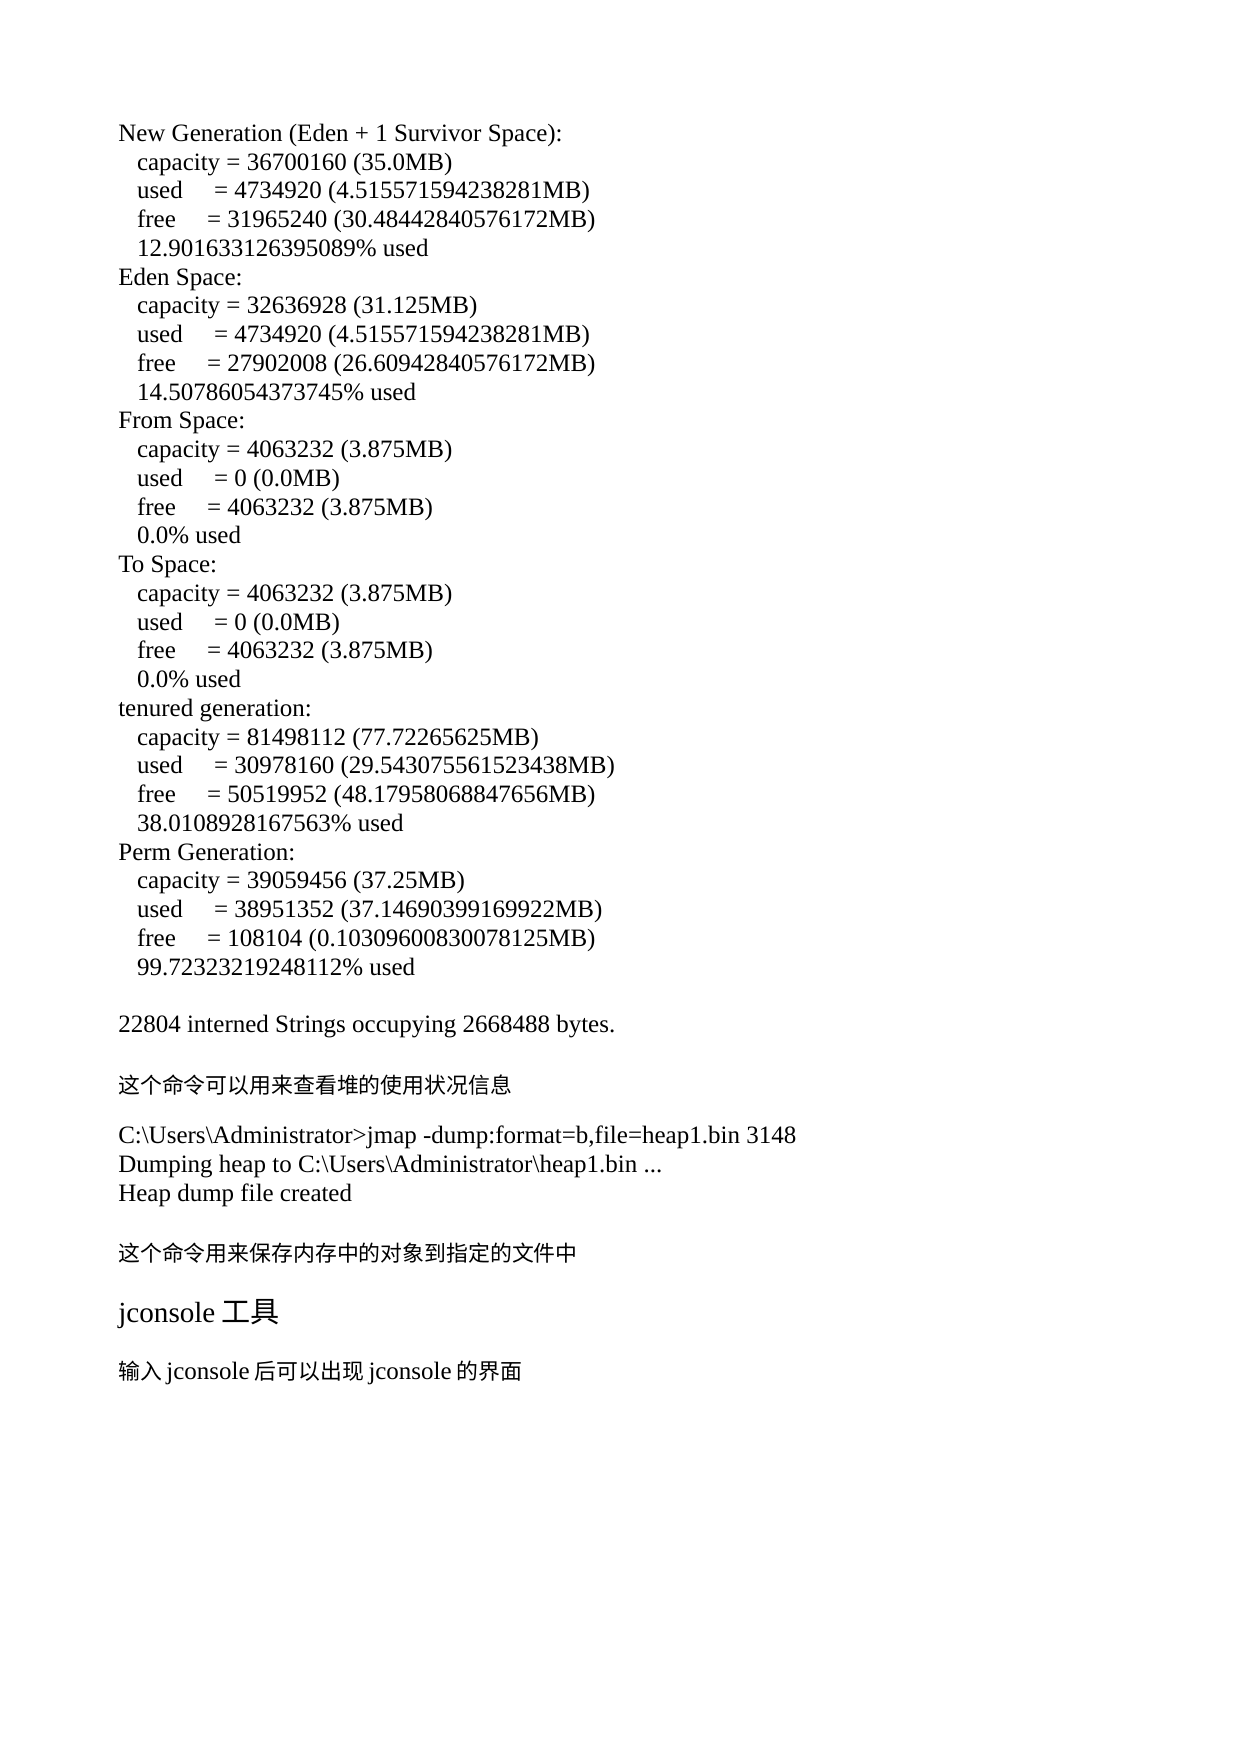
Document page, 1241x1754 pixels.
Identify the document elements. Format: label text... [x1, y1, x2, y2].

text tenured generation: [118, 693, 1122, 722]
text jconsole工具 [118, 1288, 1122, 1331]
text Eden Space: [118, 262, 1122, 291]
text capacity = 39059456 (37.25MB) [118, 866, 1122, 894]
text capacity = 36700160 (35.0MB) [118, 147, 1122, 176]
text used = 38951352 (37.14690399169922MB) [118, 894, 1122, 923]
text used = 30978160 (29.543075561523438MB) [118, 751, 1122, 779]
text 输入jconsole后可以出现jconsole的界面 [118, 1354, 1122, 1385]
text New Generation (Eden + 1 Survivor Space): [118, 118, 1122, 147]
text capacity = 32636928 (31.125MB) [118, 291, 1122, 319]
text Heap dump file created [118, 1178, 1122, 1206]
text C:\Users\Administrator>jmap -dump:format=b,file=heap1.bin 3148 [118, 1120, 1122, 1149]
text used = 4734920 (4.515571594238281MB) [118, 176, 1122, 204]
text free = 4063232 (3.875MB) [118, 636, 1122, 664]
text 99.72323219248112% used [118, 952, 1122, 981]
text capacity = 81498112 (77.72265625MB) [118, 722, 1122, 751]
text used = 0 (0.0MB) [118, 463, 1122, 492]
text To Space: [118, 549, 1122, 578]
text free = 4063232 (3.875MB) [118, 492, 1122, 521]
text 这个命令用来保存内存中的对象到指定的文件中 [118, 1236, 1122, 1267]
text free = 27902008 (26.60942840576172MB) [118, 348, 1122, 377]
text 12.901633126395089% used [118, 233, 1122, 262]
text free = 108104 (0.10309600830078125MB) [118, 923, 1122, 952]
text From Space: [118, 406, 1122, 434]
text 0.0% used [118, 521, 1122, 549]
text capacity = 4063232 (3.875MB) [118, 578, 1122, 607]
text Perm Generation: [118, 837, 1122, 866]
text 14.50786054373745% used [118, 377, 1122, 406]
text Dumping heap to C:\Users\Administrator\heap1.bin ... [118, 1149, 1122, 1178]
text 0.0% used [118, 664, 1122, 693]
text capacity = 4063232 (3.875MB) [118, 434, 1122, 463]
text 22804 interned Strings occupying 2668488 bytes. [118, 1009, 1122, 1038]
text used = 4734920 (4.515571594238281MB) [118, 319, 1122, 348]
text free = 31965240 (30.48442840576172MB) [118, 204, 1122, 233]
text free = 50519952 (48.17958068847656MB) [118, 779, 1122, 808]
text 38.0108928167563% used [118, 808, 1122, 837]
text 这个命令可以用来查看堆的使用状况信息 [118, 1068, 1122, 1099]
text used = 0 (0.0MB) [118, 607, 1122, 636]
